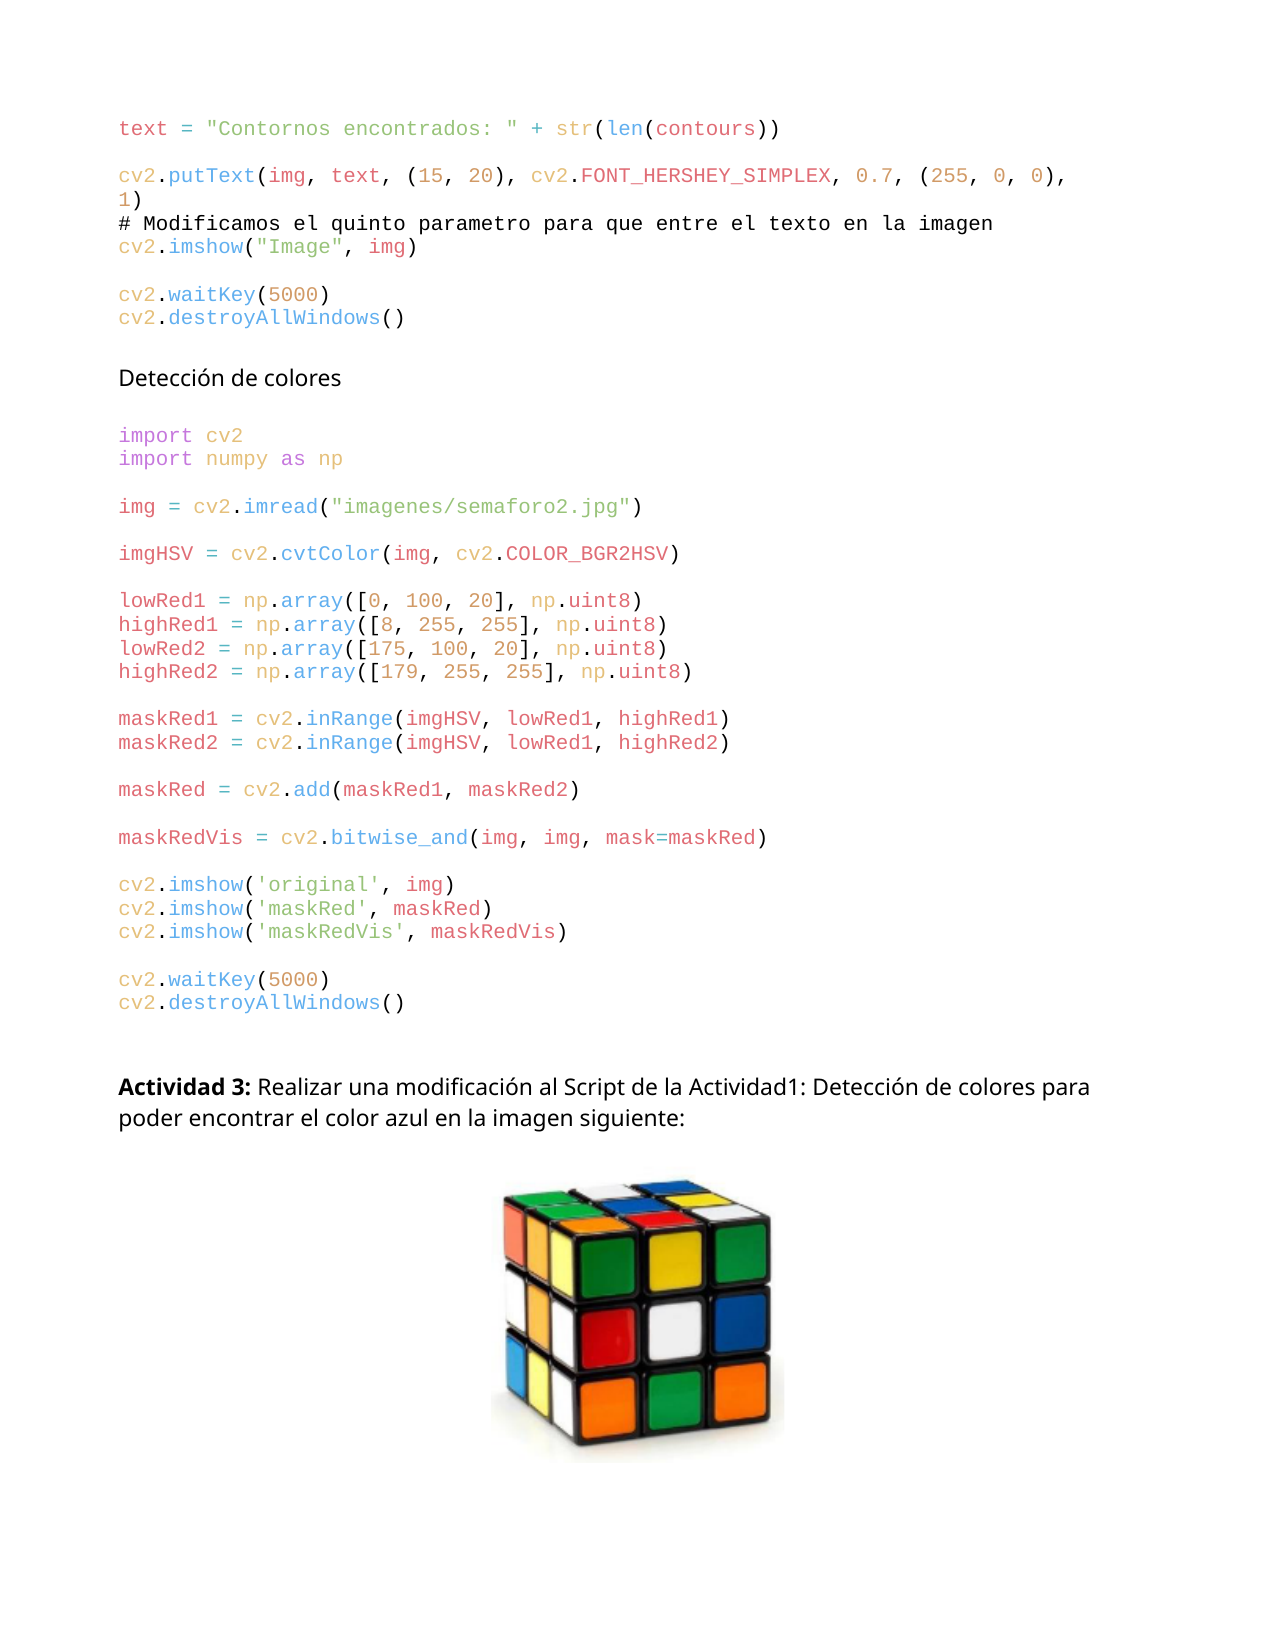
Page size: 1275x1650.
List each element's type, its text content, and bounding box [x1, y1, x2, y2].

text cv2.imshow('maskRed', maskRed) [118, 898, 1157, 921]
text img = cv2.imread("imagenes/semaforo2.jpg") [118, 496, 1157, 519]
text cv2.imshow('original', img) [118, 874, 1157, 898]
text maskRedVis = cv2.bitwise_and(img, img, mask=maskRed) [118, 827, 1157, 850]
text highRed2 = np.array([179, 255, 255], np.uint8) [118, 661, 1157, 685]
text highRed1 = np.array([8, 255, 255], np.uint8) [118, 614, 1157, 637]
picture [490, 1164, 785, 1463]
text maskRed2 = cv2.inRange(imgHSV, lowRed1, highRed2) [118, 732, 1157, 756]
text cv2.imshow("Image", img) [118, 236, 1157, 260]
text cv2.putText(img, text, (15, 20), cv2.FONT_HERSHEY_SIMPLEX, 0.7, (255, 0, 0), [118, 165, 1157, 189]
text # Modificamos el quinto parametro para que entre el texto en la imagen [118, 213, 1157, 236]
text Actividad 3: Realizar una modificación al Script de la Actividad1: Detección de colores para poder encontrar el color azul en la imagen siguiente: [118, 1071, 1157, 1133]
text maskRed1 = cv2.inRange(imgHSV, lowRed1, highRed1) [118, 708, 1157, 732]
text maskRed = cv2.add(maskRed1, maskRed2) [118, 779, 1157, 803]
text import numpy as np [118, 448, 1157, 472]
text cv2.waitKey(5000) [118, 968, 1157, 992]
text lowRed1 = np.array([0, 100, 20], np.uint8) [118, 590, 1157, 614]
text Detección de colores [118, 362, 1157, 393]
text cv2.destroyAllWindows() [118, 307, 1157, 331]
text cv2.waitKey(5000) [118, 284, 1157, 307]
text import cv2 [118, 425, 1157, 448]
text text = "Contornos encontrados: " + str(len(contours)) [118, 118, 1157, 142]
text cv2.destroyAllWindows() [118, 992, 1157, 1016]
text 1) [118, 189, 1157, 213]
text imgHSV = cv2.cvtColor(img, cv2.COLOR_BGR2HSV) [118, 543, 1157, 567]
text cv2.imshow('maskRedVis', maskRedVis) [118, 921, 1157, 945]
text lowRed2 = np.array([175, 100, 20], np.uint8) [118, 637, 1157, 661]
